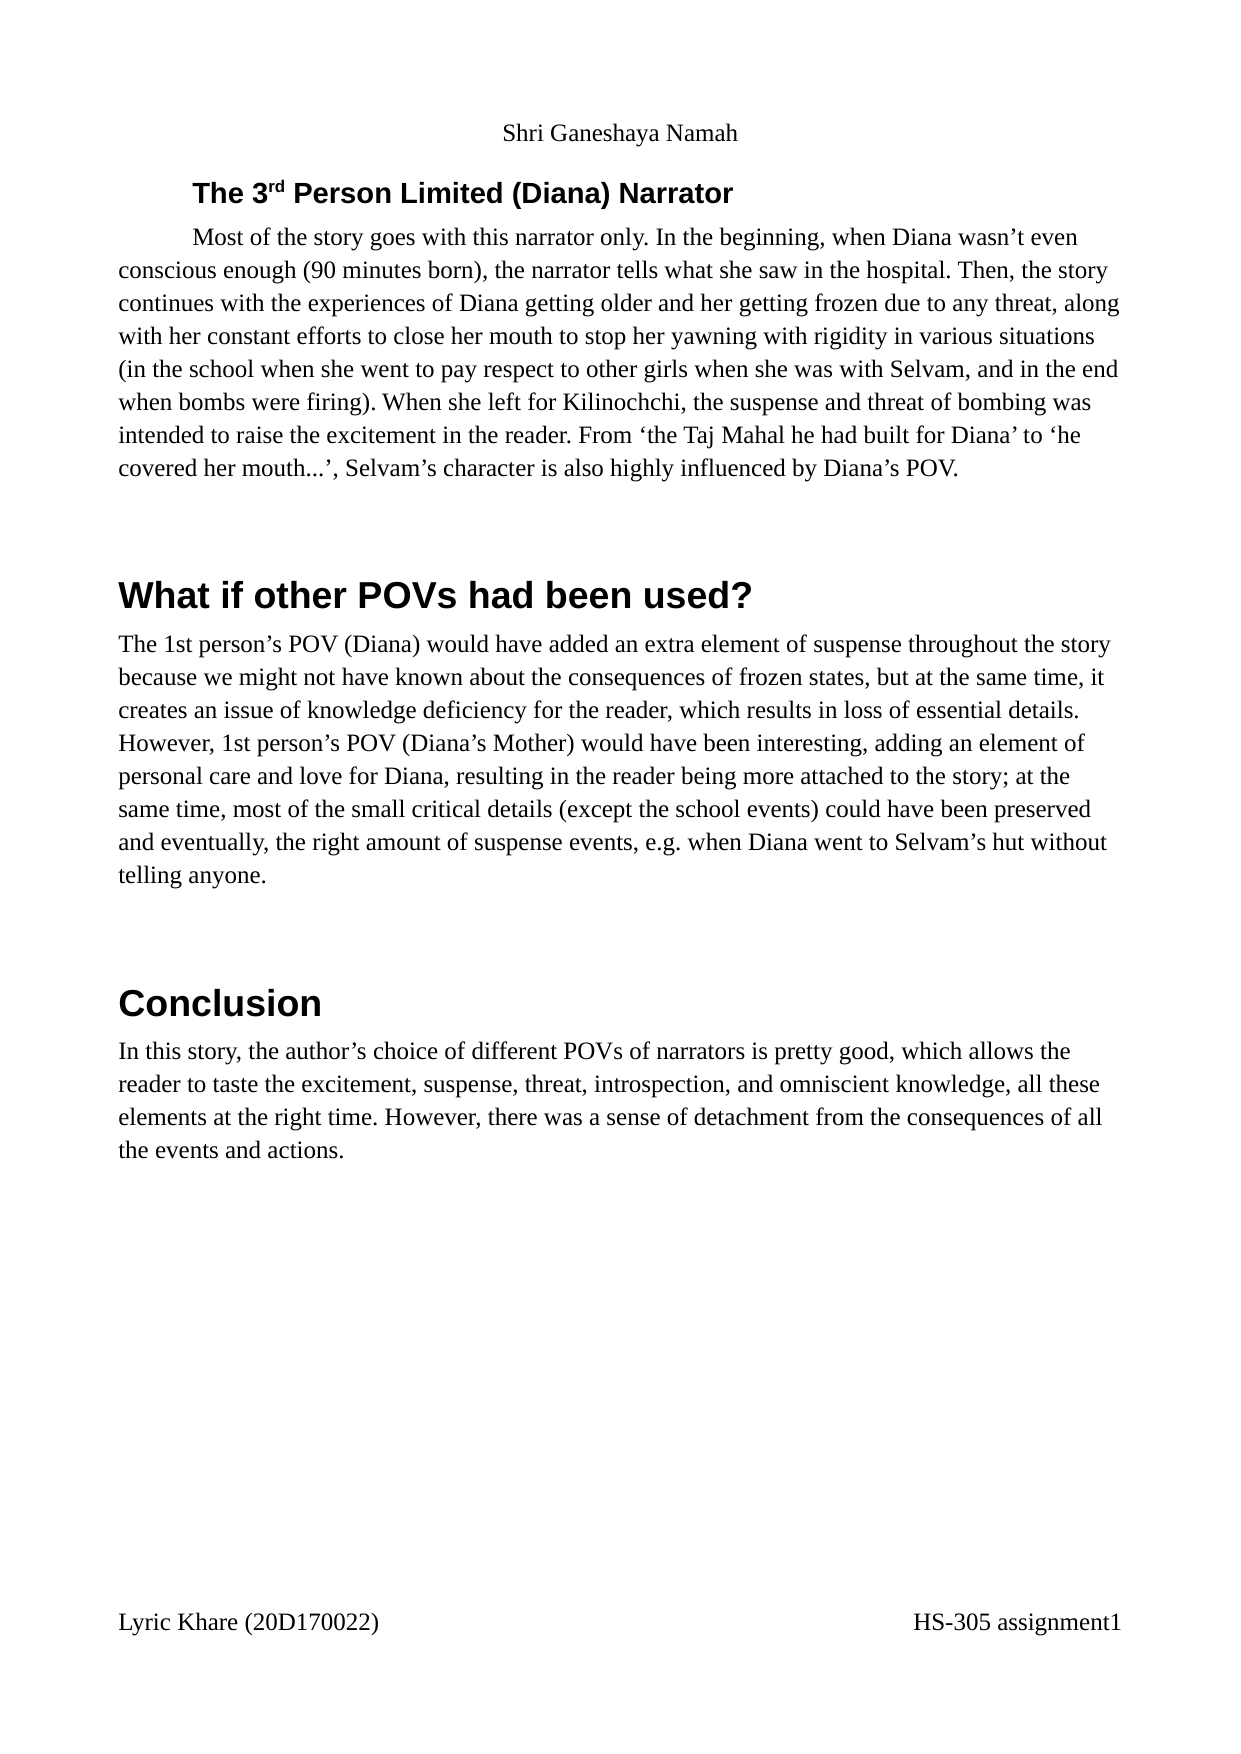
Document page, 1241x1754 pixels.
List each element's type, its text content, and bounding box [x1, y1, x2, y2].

text Most of the story goes with this narrator only. In the beginning, when Diana wasn’t even conscious enough (90 minutes born), the narrator tells what she saw in the hospital. Then, the story continues with the experiences of Diana getting older and her getting frozen due to any threat, along with her constant efforts to close her mouth to stop her yawning with rigidity in various situations (in the school when she went to pay respect to other girls when she was with Selvam, and in the end when bombs were firing). When she left for Kilinochchi, the suspense and threat of bombing was intended to raise the excitement in the reader. From ‘the Taj Mahal he had built for Diana’ to ‘he covered her mouth...’, Selvam’s character is also highly influenced by Diana’s POV. [118, 222, 1122, 482]
text The 1st person’s POV (Diana) would have added an extra element of suspense throughout the story because we might not have known about the consequences of frozen states, but at the same time, it creates an issue of knowledge deficiency for the reader, which results in loss of essential details. However, 1st person’s POV (Diana’s Mother) would have been interesting, adding an element of personal care and love for Diana, resulting in the reader being more attached to the story; at the same time, most of the small critical details (except the school events) could have been preserved and eventually, the right amount of suspense events, e.g. when Diana went to Selvam’s hut without telling anyone. [118, 629, 1122, 889]
subtitle What if other POVs had been used? [118, 574, 1122, 617]
subtitle Conclusion [118, 981, 1122, 1024]
subtitle The 3rd Person Limited (Diana) Narrator [118, 176, 1122, 210]
text In this story, the author’s choice of different POVs of narrators is pretty good, which allows the reader to taste the excitement, suspense, threat, introspection, and omniscient knowledge, all these elements at the right time. However, there was a sense of detachment from the consequences of all the events and actions. [118, 1036, 1122, 1164]
